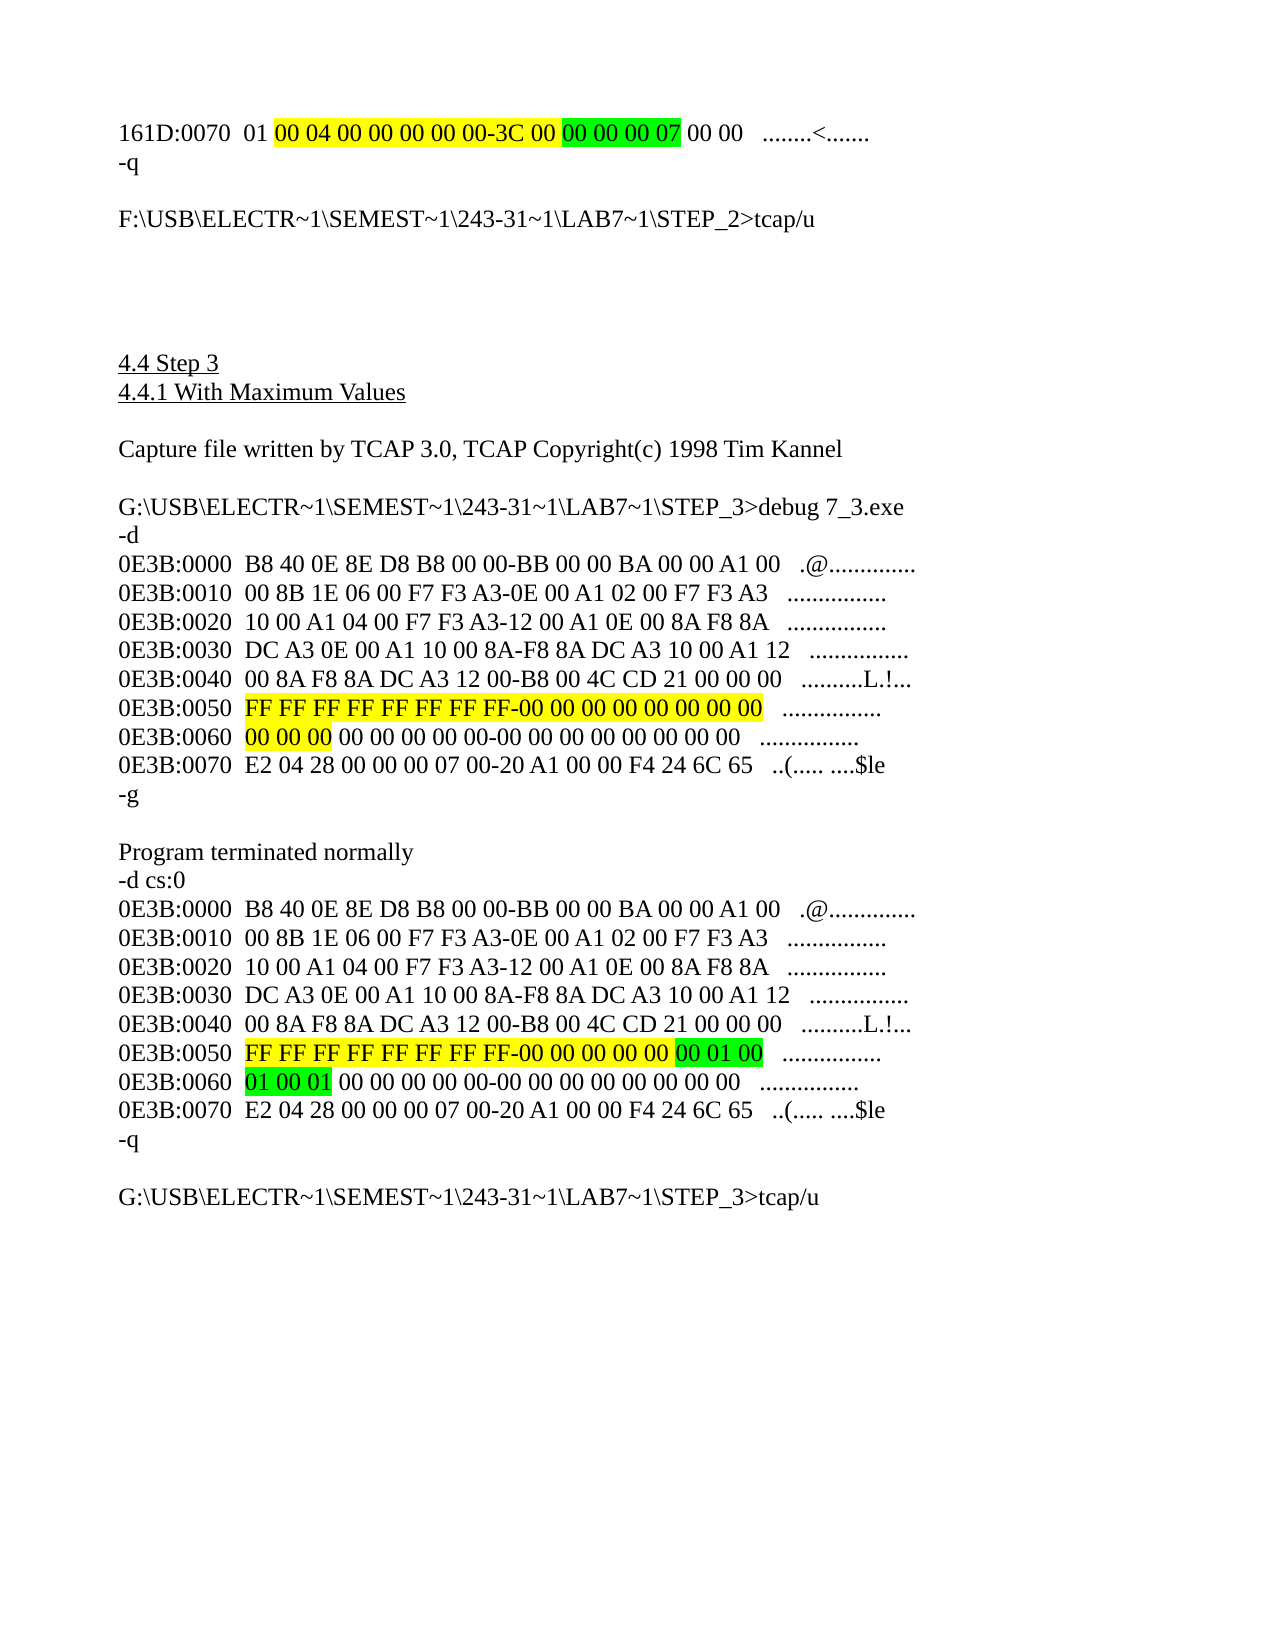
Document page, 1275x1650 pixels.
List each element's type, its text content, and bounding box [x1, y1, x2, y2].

text -g [118, 779, 1157, 808]
text 161D:0070 01 00 04 00 00 00 00 00-3C 00 00 00 00 07 00 00 ........<....... [118, 118, 1157, 147]
text 0E3B:0040 00 8A F8 8A DC A3 12 00-B8 00 4C CD 21 00 00 00 ..........L.!... [118, 1009, 1157, 1038]
text 0E3B:0000 B8 40 0E 8E D8 B8 00 00-BB 00 00 BA 00 00 A1 00 .@.............. [118, 549, 1157, 578]
text -q [118, 1124, 1157, 1153]
text 0E3B:0050 FF FF FF FF FF FF FF FF-00 00 00 00 00 00 01 00 ................ [118, 1038, 1157, 1067]
text G:\USB\ELECTR~1\SEMEST~1\243-31~1\LAB7~1\STEP_3>debug 7_3.exe [118, 492, 1157, 521]
text 0E3B:0050 FF FF FF FF FF FF FF FF-00 00 00 00 00 00 00 00 ................ [118, 693, 1157, 722]
text 0E3B:0070 E2 04 28 00 00 00 07 00-20 A1 00 00 F4 24 6C 65 ..(..... ....$le [118, 751, 1157, 779]
text 0E3B:0010 00 8B 1E 06 00 F7 F3 A3-0E 00 A1 02 00 F7 F3 A3 ................ [118, 923, 1157, 952]
text 0E3B:0030 DC A3 0E 00 A1 10 00 8A-F8 8A DC A3 10 00 A1 12 ................ [118, 981, 1157, 1009]
text 4.4.1 With Maximum Values [118, 377, 1157, 406]
text 0E3B:0060 00 00 00 00 00 00 00 00-00 00 00 00 00 00 00 00 ................ [118, 722, 1157, 751]
text 0E3B:0070 E2 04 28 00 00 00 07 00-20 A1 00 00 F4 24 6C 65 ..(..... ....$le [118, 1096, 1157, 1124]
text -q [118, 147, 1157, 176]
text 0E3B:0020 10 00 A1 04 00 F7 F3 A3-12 00 A1 0E 00 8A F8 8A ................ [118, 952, 1157, 981]
text -d [118, 521, 1157, 549]
text 0E3B:0040 00 8A F8 8A DC A3 12 00-B8 00 4C CD 21 00 00 00 ..........L.!... [118, 664, 1157, 693]
text F:\USB\ELECTR~1\SEMEST~1\243-31~1\LAB7~1\STEP_2>tcap/u [118, 204, 1157, 233]
text 0E3B:0060 01 00 01 00 00 00 00 00-00 00 00 00 00 00 00 00 ................ [118, 1067, 1157, 1096]
text 0E3B:0030 DC A3 0E 00 A1 10 00 8A-F8 8A DC A3 10 00 A1 12 ................ [118, 636, 1157, 664]
text 0E3B:0020 10 00 A1 04 00 F7 F3 A3-12 00 A1 0E 00 8A F8 8A ................ [118, 607, 1157, 636]
text Program terminated normally [118, 837, 1157, 866]
text 0E3B:0010 00 8B 1E 06 00 F7 F3 A3-0E 00 A1 02 00 F7 F3 A3 ................ [118, 578, 1157, 607]
text 0E3B:0000 B8 40 0E 8E D8 B8 00 00-BB 00 00 BA 00 00 A1 00 .@.............. [118, 894, 1157, 923]
text Capture file written by TCAP 3.0, TCAP Copyright(c) 1998 Tim Kannel [118, 434, 1157, 463]
text G:\USB\ELECTR~1\SEMEST~1\243-31~1\LAB7~1\STEP_3>tcap/u [118, 1182, 1157, 1211]
text 4.4 Step 3 [118, 348, 1157, 377]
text -d cs:0 [118, 866, 1157, 894]
